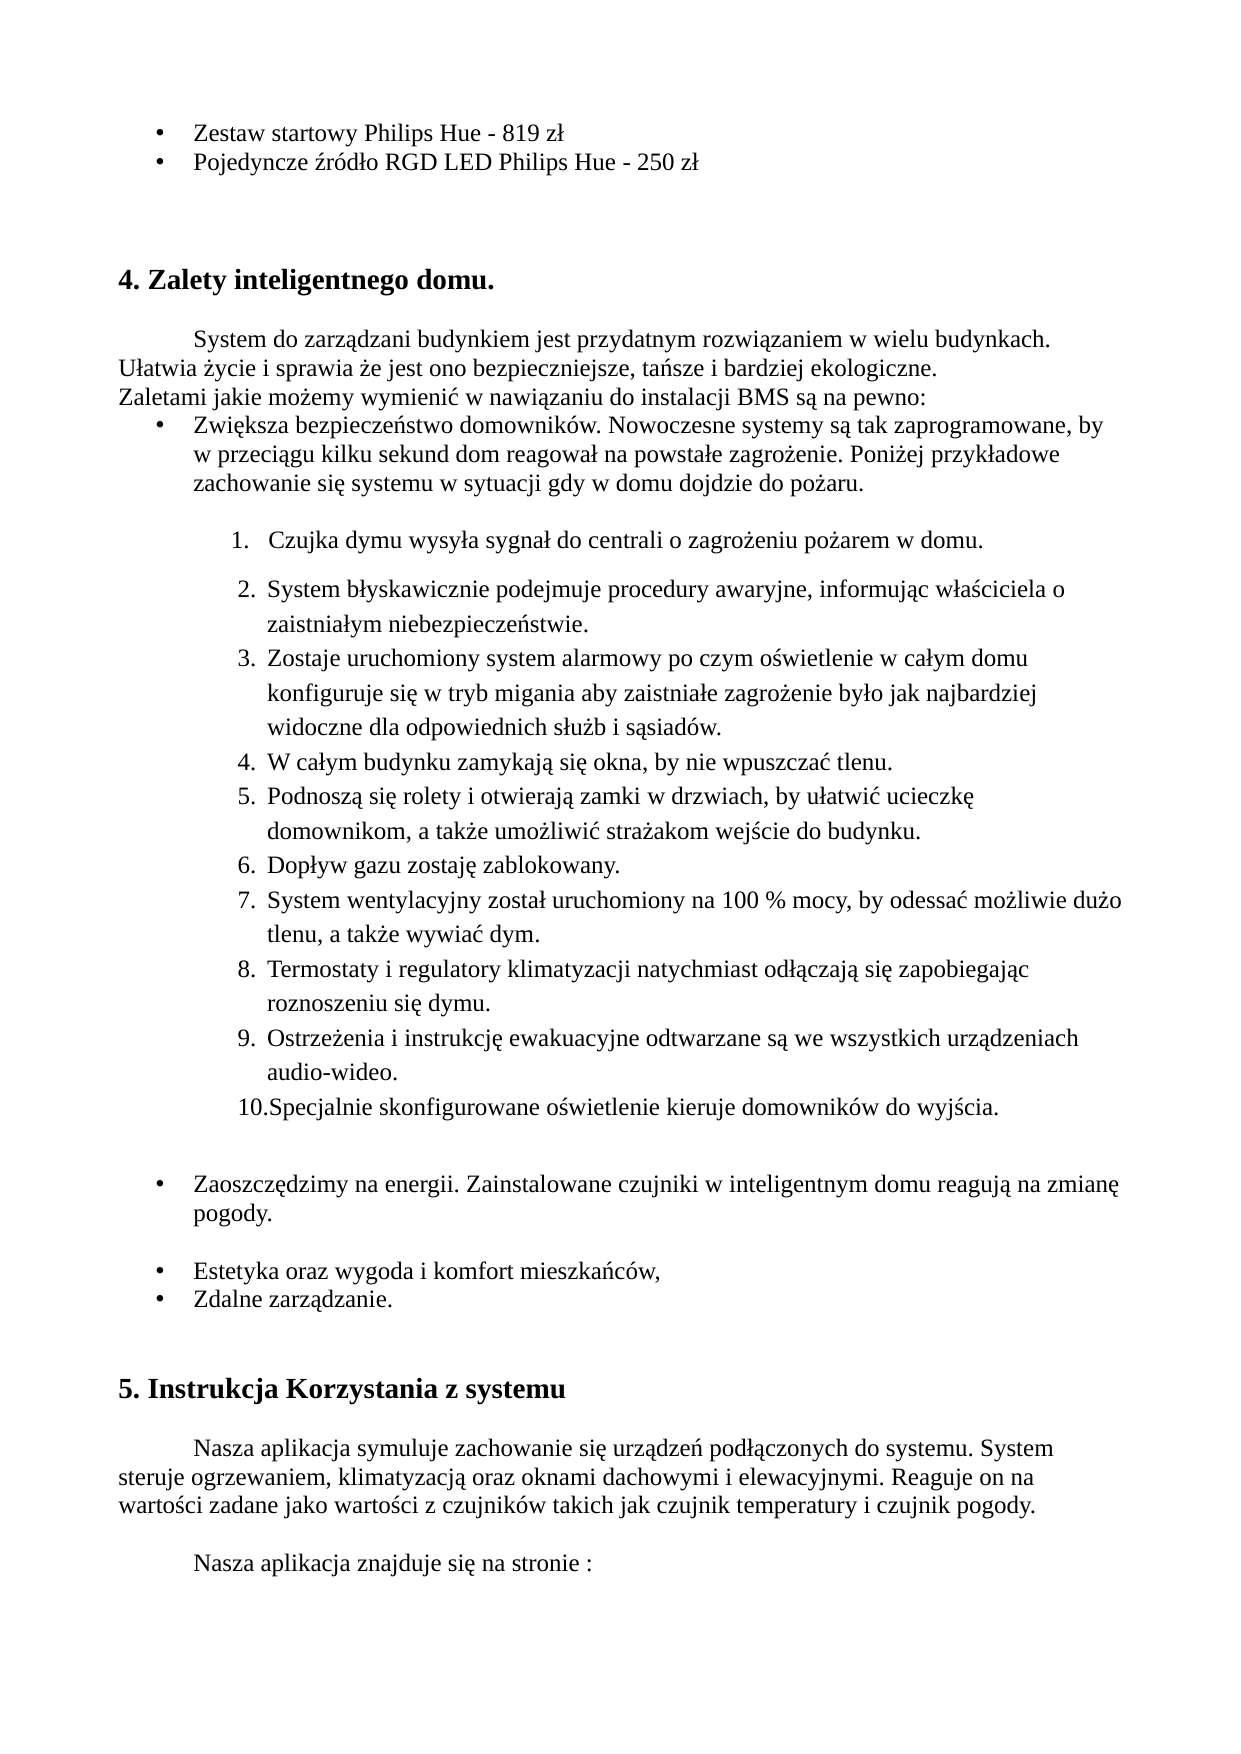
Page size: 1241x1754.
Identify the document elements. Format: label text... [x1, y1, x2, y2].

list Zostaje uruchomiony system alarmowy po czym oświetlenie w całym domu konfiguruje się w tryb migania aby zaistniałe zagrożenie było jak najbardziej widoczne dla odpowiednich służb i sąsiadów. [237, 643, 1122, 741]
list Specjalnie skonfigurowane oświetlenie kieruje domowników do wyjścia. [237, 1092, 1122, 1120]
text 4. Zalety inteligentnego domu. [118, 262, 1122, 295]
text 5. Instrukcja Korzystania z systemu [118, 1371, 1122, 1404]
text System do zarządzani budynkiem jest przydatnym rozwiązaniem w wielu budynkach. Ułatwia życie i sprawia że jest ono bezpieczniejsze, tańsze i bardziej ekologiczne. [118, 324, 1122, 382]
list Zaoszczędzimy na energii. Zainstalowane czujniki w inteligentnym domu reagują na zmianę pogody. [156, 1169, 1122, 1227]
list Czujka dymu wysyła sygnał do centrali o zagrożeniu pożarem w domu. [231, 525, 1122, 554]
list Zwiększa bezpieczeństwo domowników. Nowoczesne systemy są tak zaprogramowane, by w przeciągu kilku sekund dom reagował na powstałe zagrożenie. Poniżej przykładowe zachowanie się systemu w sytuacji gdy w domu dojdzie do pożaru. [156, 410, 1122, 497]
list System wentylacyjny został uruchomiony na 100 % mocy, by odessać możliwie dużo tlenu, a także wywiać dym. [237, 885, 1122, 948]
list Dopływ gazu zostaję zablokowany. [237, 850, 1122, 879]
text Nasza aplikacja znajduje się na stronie : [118, 1548, 1122, 1577]
text Nasza aplikacja symuluje zachowanie się urządzeń podłączonych do systemu. System steruje ogrzewaniem, klimatyzacją oraz oknami dachowymi i elewacyjnymi. Reaguje on na wartości zadane jako wartości z czujników takich jak czujnik temperatury i czujnik pogody. [118, 1433, 1122, 1519]
list System błyskawicznie podejmuje procedury awaryjne, informując właściciela o zaistniałym niebezpieczeństwie. [237, 574, 1122, 638]
list Zestaw startowy Philips Hue - 819 zł [156, 118, 1122, 147]
list Termostaty i regulatory klimatyzacji natychmiast odłączają się zapobiegając roznoszeniu się dymu. [237, 954, 1122, 1017]
list Podnoszą się rolety i otwierają zamki w drzwiach, by ułatwić ucieczkę domownikom, a także umożliwić strażakom wejście do budynku. [237, 781, 1122, 844]
list W całym budynku zamykają się okna, by nie wpuszczać tlenu. [237, 747, 1122, 776]
list Pojedyncze źródło RGD LED Philips Hue - 250 zł [156, 147, 1122, 176]
text Zaletami jakie możemy wymienić w nawiązaniu do instalacji BMS są na pewno: [118, 382, 1122, 410]
list Zdalne zarządzanie. [156, 1284, 1122, 1313]
list Estetyka oraz wygoda i komfort mieszkańców, [156, 1256, 1122, 1284]
list Ostrzeżenia i instrukcję ewakuacyjne odtwarzane są we wszystkich urządzeniach audio-wideo. [237, 1023, 1122, 1086]
